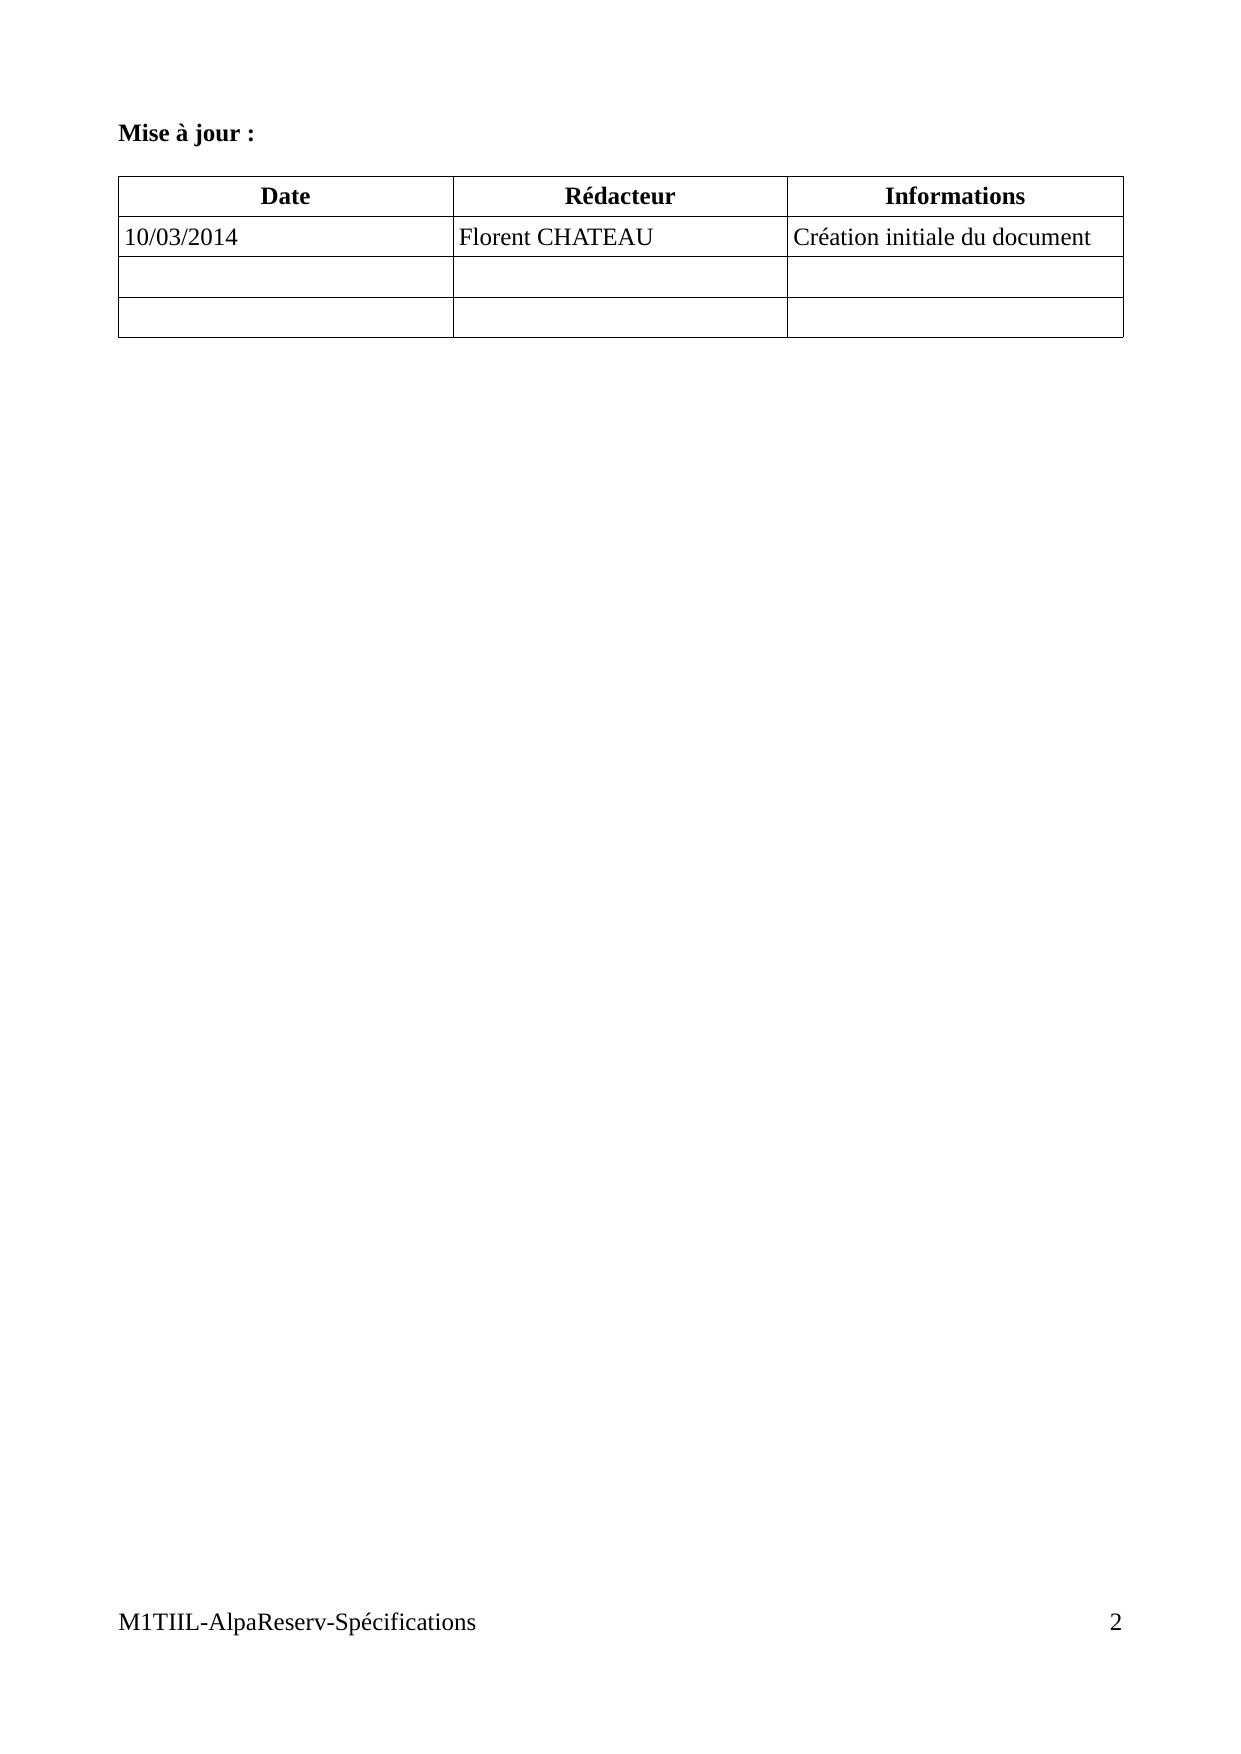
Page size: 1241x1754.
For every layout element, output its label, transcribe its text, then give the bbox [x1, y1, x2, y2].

table_header Rédacteur [454, 177, 787, 216]
table_cell [119, 298, 453, 337]
table_cell [119, 257, 453, 297]
table_cell Création initiale du document [788, 217, 1123, 256]
table_cell 10/03/2014 [119, 217, 453, 256]
table_cell [788, 298, 1123, 337]
table_header Date [119, 177, 453, 216]
table_cell [454, 298, 787, 337]
text Mise à jour : [118, 118, 1122, 176]
table_cell Florent CHATEAU [454, 217, 787, 256]
table_cell [788, 257, 1123, 297]
table_cell [454, 257, 787, 297]
table_header Informations [788, 177, 1123, 216]
